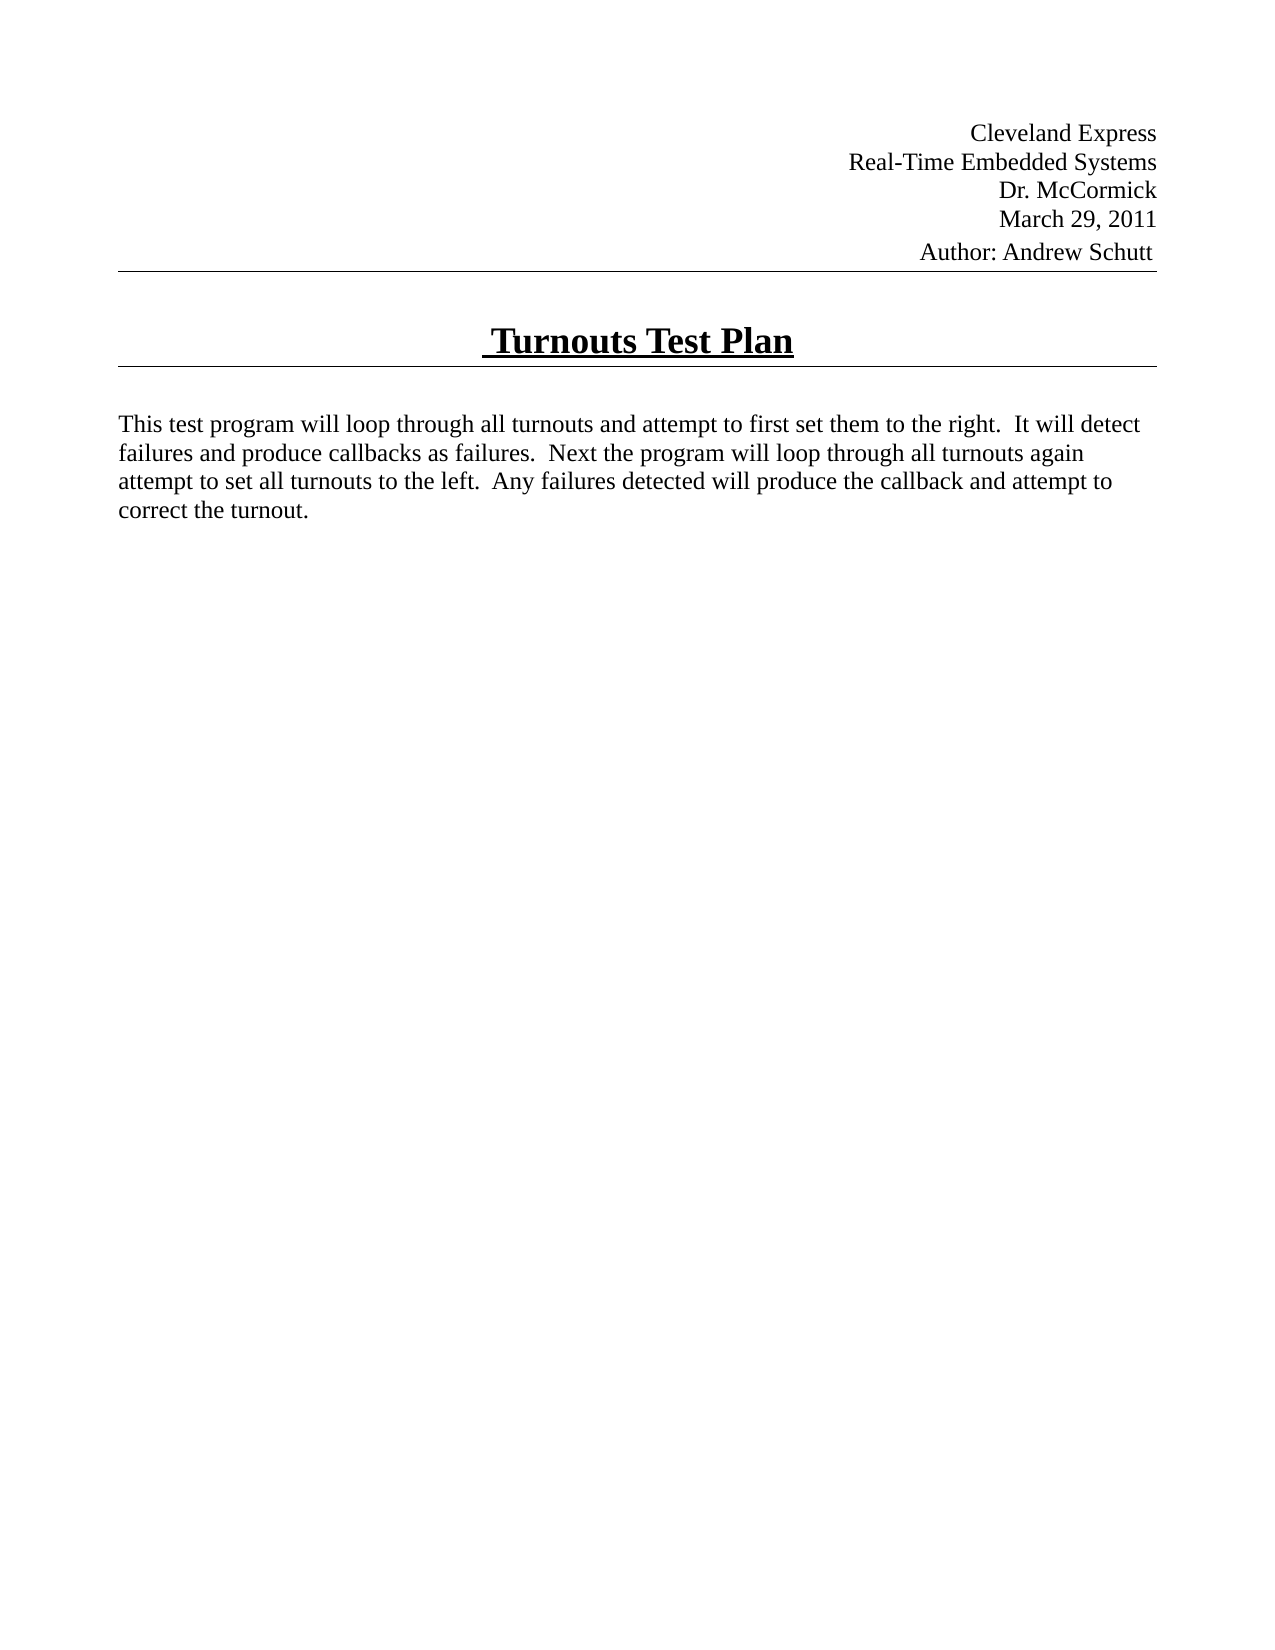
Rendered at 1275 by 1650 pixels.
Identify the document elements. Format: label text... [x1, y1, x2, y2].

text Dr. McCormick [118, 176, 1157, 204]
text This test program will loop through all turnouts and attempt to first set them to the right. It will detect failures and produce callbacks as failures. Next the program will loop through all turnouts again attempt to set all turnouts to the left. Any failures detected will produce the callback and attempt to correct the turnout. [118, 409, 1157, 524]
text Turnouts Test Plan [118, 314, 1157, 366]
text March 29, 2011 [118, 204, 1157, 233]
text Author: Andrew Schutt [118, 233, 1157, 271]
text Real-Time Embedded Systems [118, 147, 1157, 176]
text Cleveland Express [118, 118, 1157, 147]
